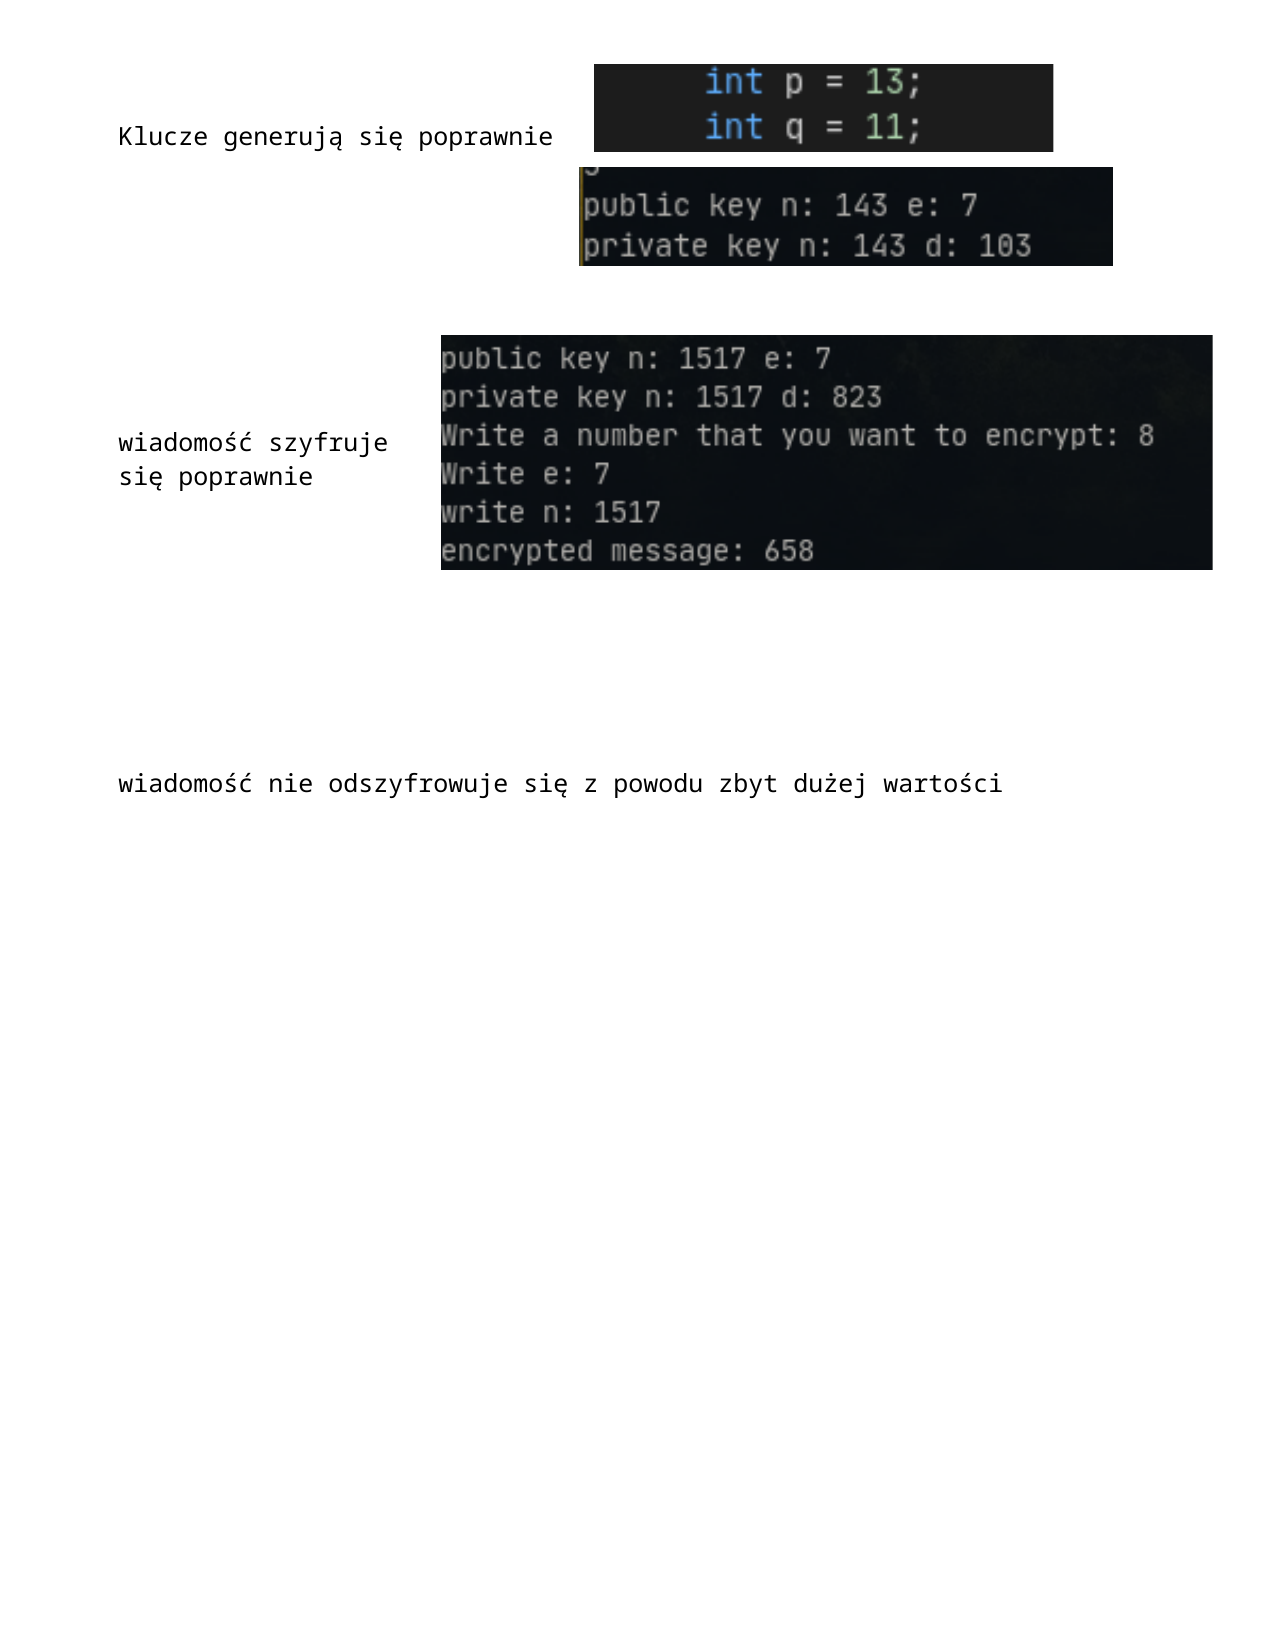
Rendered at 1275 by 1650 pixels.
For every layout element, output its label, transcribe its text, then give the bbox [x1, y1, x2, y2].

text wiadomość szyfruje się poprawnie [118, 425, 441, 493]
picture [441, 335, 1213, 570]
picture [594, 64, 1054, 152]
text [1054, 118, 1157, 152]
picture [579, 167, 1113, 266]
text Klucze generują się poprawnie [118, 118, 594, 152]
text wiadomość nie odszyfrowuje się z powodu zbyt dużej wartości [118, 765, 1157, 799]
